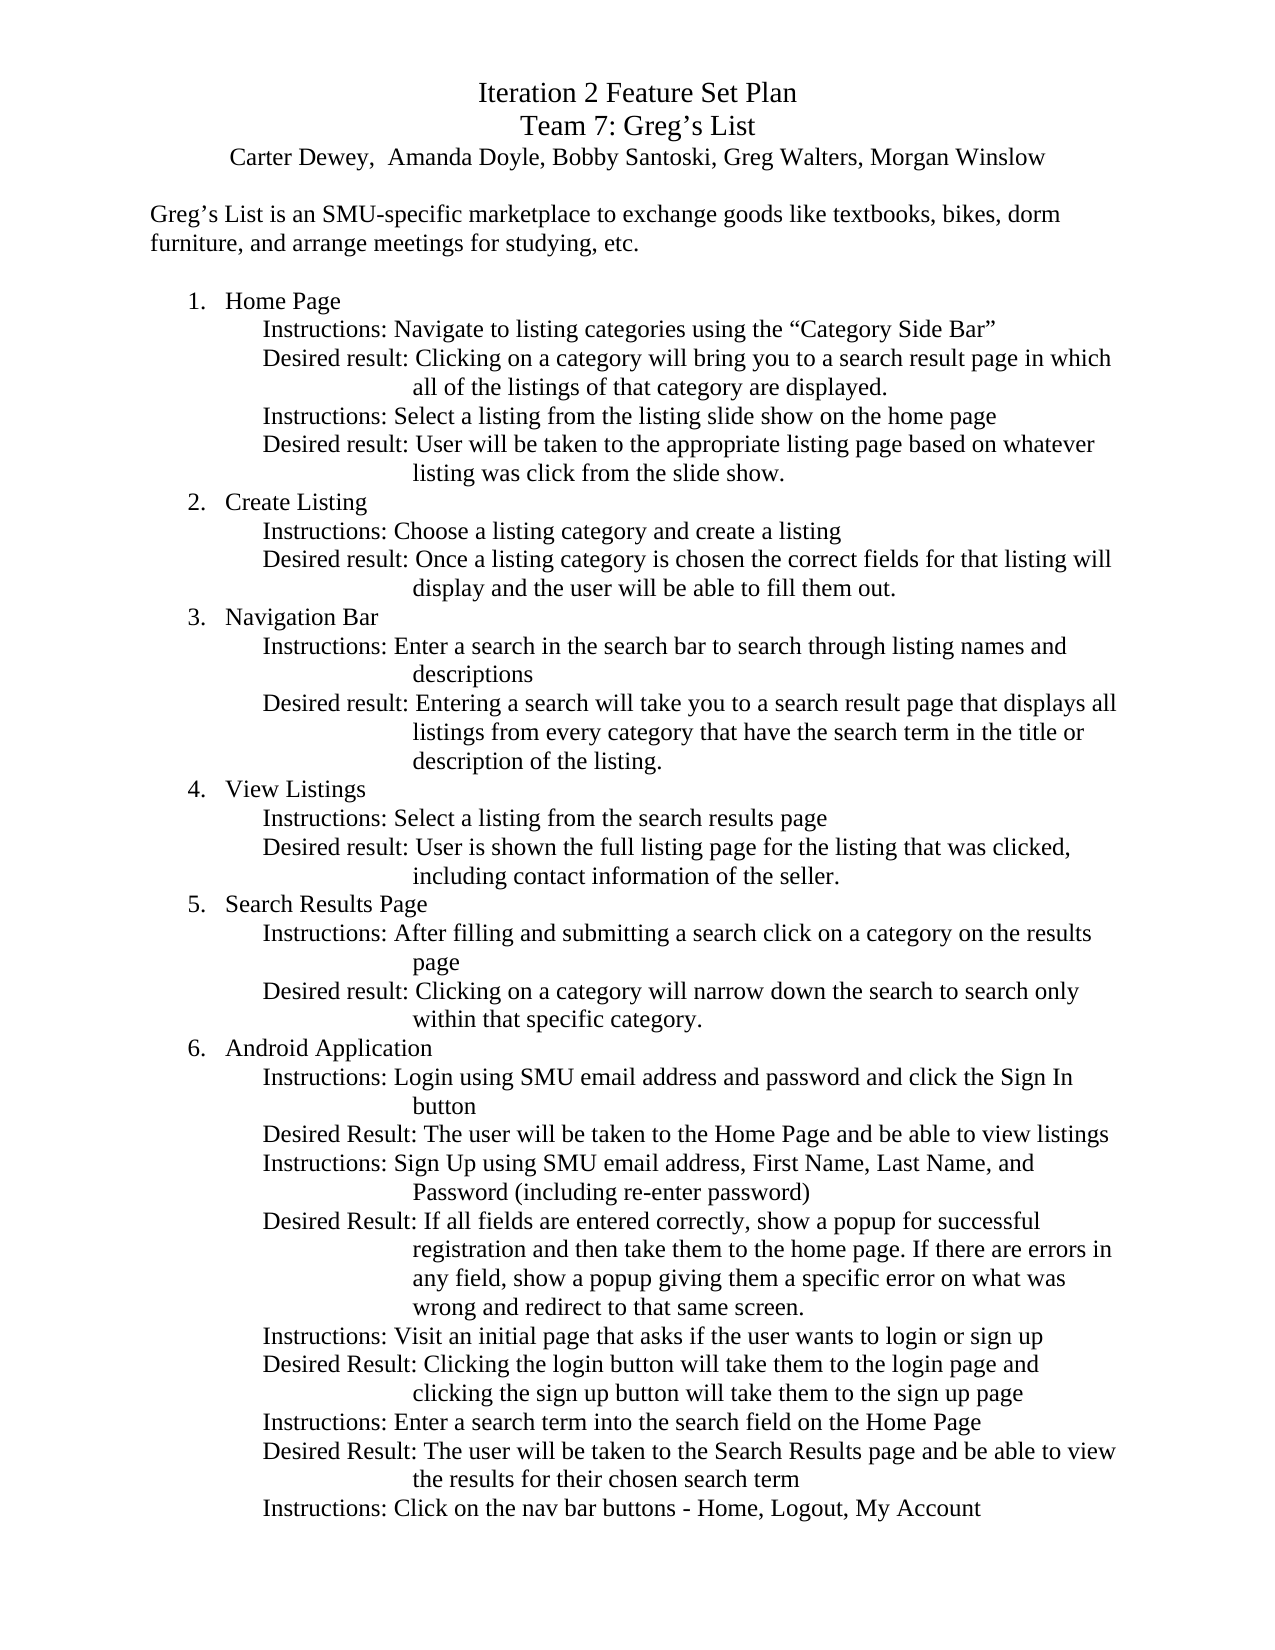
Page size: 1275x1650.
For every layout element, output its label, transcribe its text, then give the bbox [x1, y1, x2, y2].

text Greg’s List is an SMU-specific marketplace to exchange goods like textbooks, bikes, dorm furniture, and arrange meetings for studying, etc. [150, 199, 1125, 257]
list Desired Result: Clicking the login button will take them to the login page and clicking the sign up button will take them to the sign up page [225, 1349, 1125, 1407]
list Instructions: Visit an initial page that asks if the user wants to login or sign up [225, 1321, 1125, 1349]
list Instructions: Choose a listing category and create a listing [225, 516, 1125, 544]
list Create Listing [187, 487, 1125, 516]
list Desired result: Clicking on a category will narrow down the search to search only within that specific category. [225, 976, 1125, 1033]
text Team 7: Greg’s List [150, 108, 1125, 142]
list Instructions: Navigate to listing categories using the “Category Side Bar” [225, 314, 1125, 343]
list Desired Result: The user will be taken to the Home Page and be able to view listings [225, 1119, 1125, 1148]
list Desired Result: If all fields are entered correctly, show a popup for successful registration and then take them to the home page. If there are errors in any field, show a popup giving them a specific error on what was wrong and redirect to that same screen. [225, 1206, 1125, 1321]
list Android Application [187, 1033, 1125, 1062]
list View Listings [187, 774, 1125, 803]
list Navigation Bar [187, 602, 1125, 631]
list Desired result: User is shown the full listing page for the listing that was clicked, including contact information of the seller. [225, 832, 1125, 889]
list Instructions: Login using SMU email address and password and click the Sign In button [225, 1062, 1125, 1119]
list Instructions: Select a listing from the listing slide show on the home page [225, 401, 1125, 429]
list Desired result: Entering a search will take you to a search result page that displays all listings from every category that have the search term in the title or description of the listing. [225, 688, 1125, 774]
text Carter Dewey, Amanda Doyle, Bobby Santoski, Greg Walters, Morgan Winslow [150, 142, 1125, 171]
list Instructions: Enter a search in the search bar to search through listing names and descriptions [225, 631, 1125, 688]
list Instructions: Enter a search term into the search field on the Home Page [225, 1407, 1125, 1436]
list Instructions: Select a listing from the search results page [225, 803, 1125, 832]
list Instructions: Sign Up using SMU email address, First Name, Last Name, and Password (including re-enter password) [225, 1148, 1125, 1206]
list Desired result: User will be taken to the appropriate listing page based on whatever listing was click from the slide show. [225, 429, 1125, 487]
text Iteration 2 Feature Set Plan [150, 75, 1125, 108]
list Desired result: Once a listing category is chosen the correct fields for that listing will display and the user will be able to fill them out. [225, 544, 1125, 602]
list Desired result: Clicking on a category will bring you to a search result page in which all of the listings of that category are displayed. [225, 343, 1125, 401]
list Instructions: After filling and submitting a search click on a category on the results page [225, 918, 1125, 976]
list Instructions: Click on the nav bar buttons - Home, Logout, My Account [225, 1493, 1125, 1522]
list Desired Result: The user will be taken to the Search Results page and be able to view the results for their chosen search term [225, 1436, 1125, 1493]
list Home Page [187, 286, 1125, 314]
list Search Results Page [187, 889, 1125, 918]
